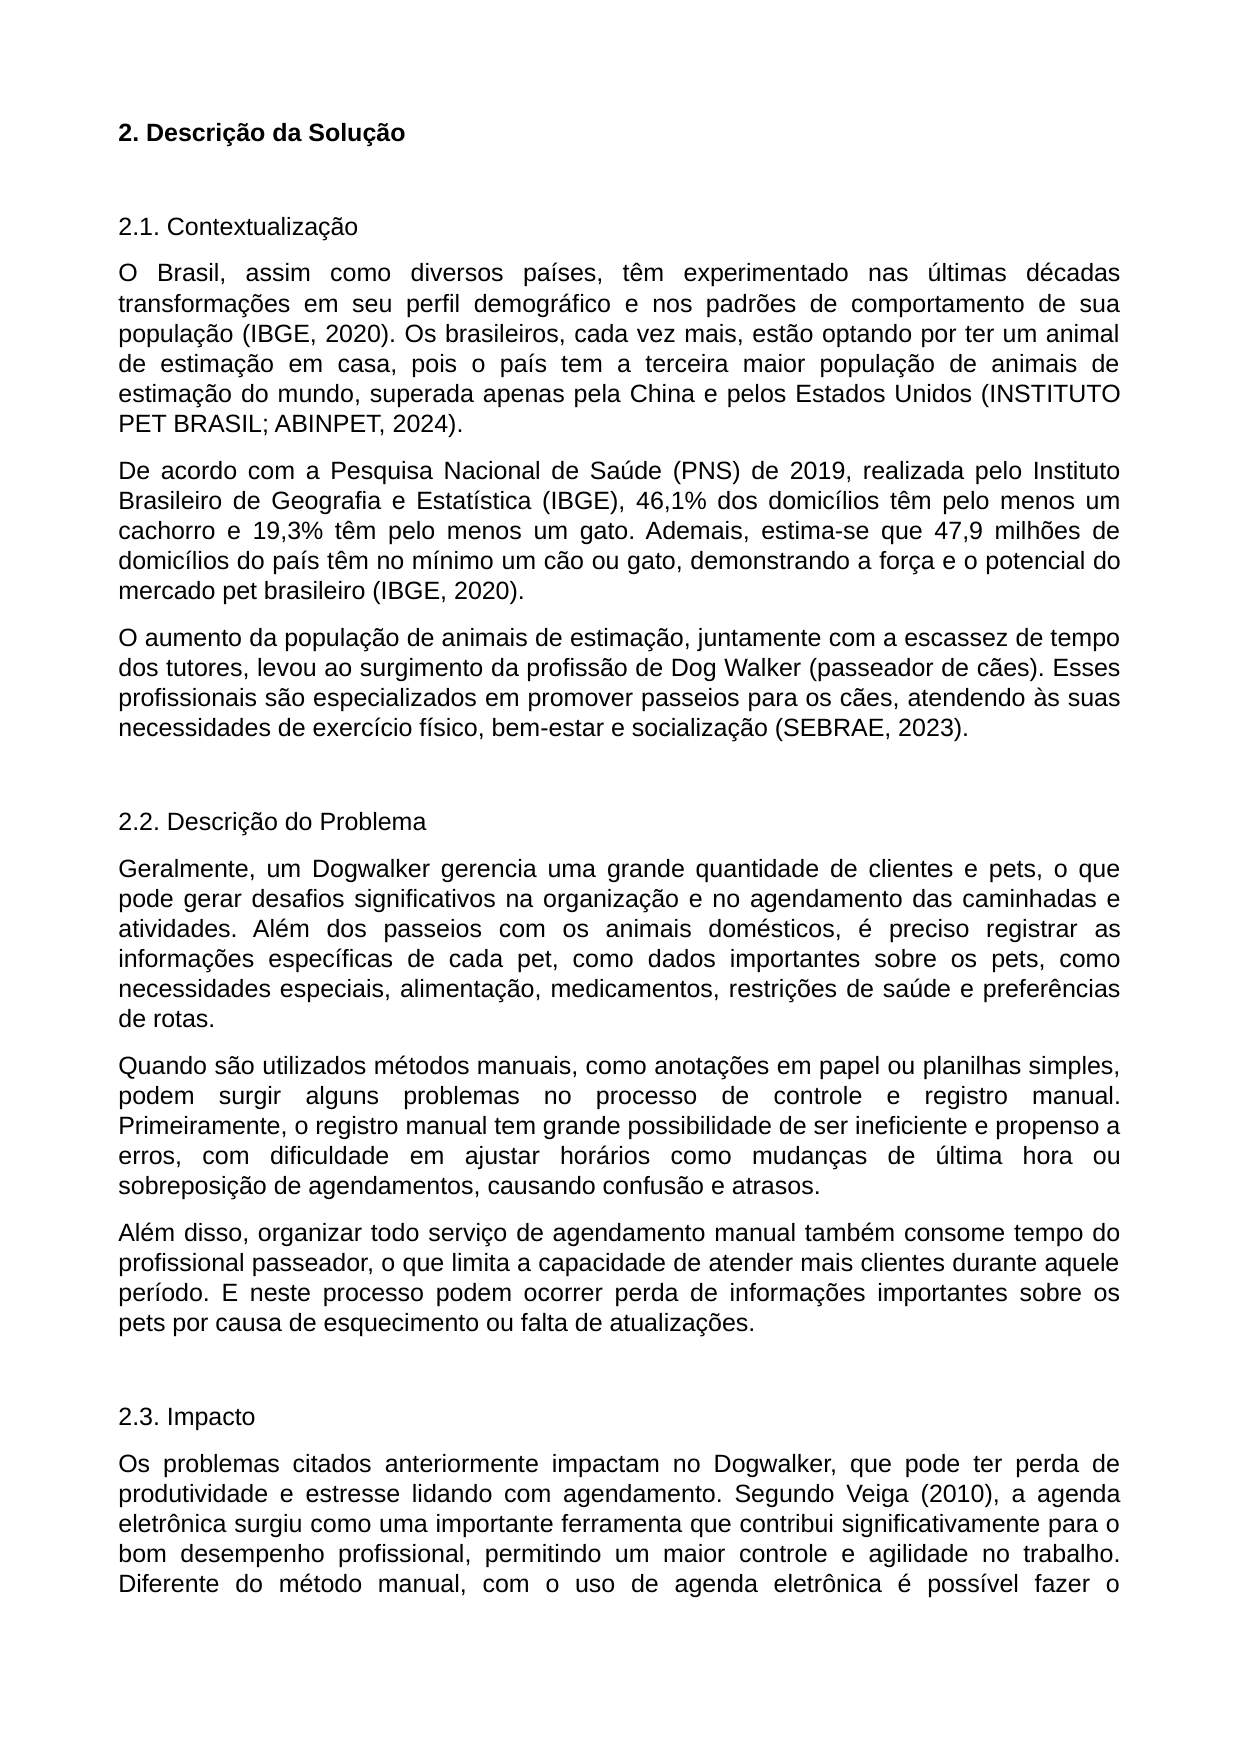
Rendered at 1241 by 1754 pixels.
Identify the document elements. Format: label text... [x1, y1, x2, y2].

text Geralmente, um Dogwalker gerencia uma grande quantidade de clientes e pets, o que pode gerar desafios significativos na organização e no agendamento das caminhadas e atividades. Além dos passeios com os animais domésticos, é preciso registrar as informações específicas de cada pet, como dados importantes sobre os pets, como necessidades especiais, alimentação, medicamentos, restrições de saúde e preferências de rotas. [118, 853, 1122, 1033]
text Além disso, organizar todo serviço de agendamento manual também consome tempo do profissional passeador, o que limita a capacidade de atender mais clientes durante aquele período. E neste processo podem ocorrer perda de informações importantes sobre os pets por causa de esquecimento ou falta de atualizações. [118, 1218, 1122, 1337]
text O aumento da população de animais de estimação, juntamente com a escassez de tempo dos tutores, levou ao surgimento da profissão de Dog Walker (passeador de cães). Esses profissionais são especializados em promover passeios para os cães, atendendo às suas necessidades de exercício físico, bem-estar e socialização (SEBRAE, 2023). [118, 623, 1122, 742]
text 2. Descrição da Solução [118, 118, 1122, 147]
text De acordo com a Pesquisa Nacional de Saúde (PNS) de 2019, realizada pelo Instituto Brasileiro de Geografia e Estatística (IBGE), 46,1% dos domicílios têm pelo menos um cachorro e 19,3% têm pelo menos um gato. Ademais, estima-se que 47,9 milhões de domicílios do país têm no mínimo um cão ou gato, demonstrando a força e o potencial do mercado pet brasileiro (IBGE, 2020). [118, 456, 1122, 605]
text 2.2. Descrição do Problema [118, 807, 1122, 836]
text 2.3. Impacto [118, 1402, 1122, 1431]
text 2.1. Contextualização [118, 212, 1122, 240]
text Quando são utilizados métodos manuais, como anotações em papel ou planilhas simples, podem surgir alguns problemas no processo de controle e registro manual. Primeiramente, o registro manual tem grande possibilidade de ser ineficiente e propenso a erros, com dificuldade em ajustar horários como mudanças de última hora ou sobreposição de agendamentos, causando confusão e atrasos. [118, 1051, 1122, 1200]
text O Brasil, assim como diversos países, têm experimentado nas últimas décadas transformações em seu perfil demográfico e nos padrões de comportamento de sua população (IBGE, 2020). Os brasileiros, cada vez mais, estão optando por ter um animal de estimação em casa, pois o país tem a terceira maior população de animais de estimação do mundo, superada apenas pela China e pelos Estados Unidos (INSTITUTO PET BRASIL; ABINPET, 2024). [118, 258, 1122, 438]
text Os problemas citados anteriormente impactam no Dogwalker, que pode ter perda de produtividade e estresse lidando com agendamento. Segundo Veiga (2010), a agenda eletrônica surgiu como uma importante ferramenta que contribui significativamente para o bom desempenho profissional, permitindo um maior controle e agilidade no trabalho. Diferente do método manual, com o uso de agenda eletrônica é possível fazer o [118, 1449, 1122, 1598]
